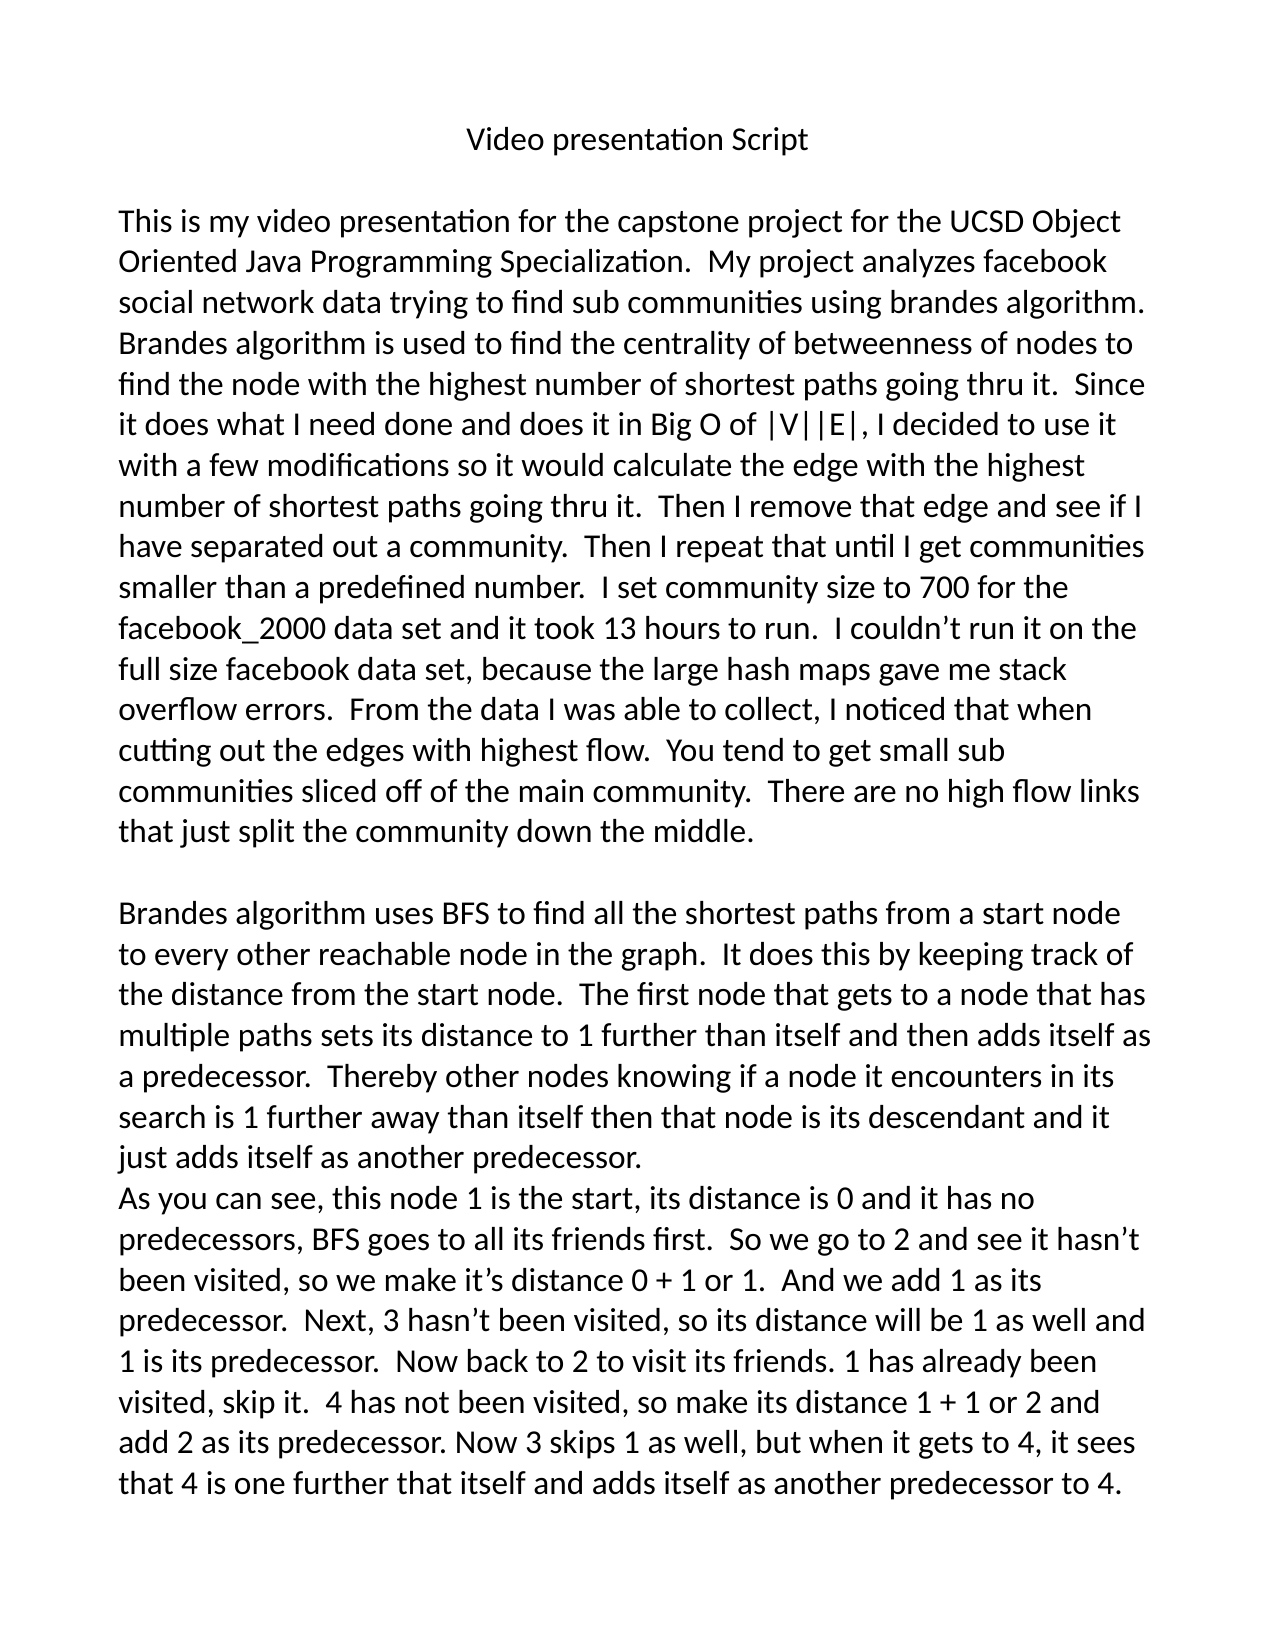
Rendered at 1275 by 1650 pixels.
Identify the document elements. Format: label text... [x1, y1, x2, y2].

text As you can see, this node 1 is the start, its distance is 0 and it has no predecessors, BFS goes to all its friends first. So we go to 2 and see it hasn’t been visited, so we make it’s distance 0 + 1 or 1. And we add 1 as its predecessor. Next, 3 hasn’t been visited, so its distance will be 1 as well and 1 is its predecessor. Now back to 2 to visit its friends. 1 has already been visited, skip it. 4 has not been visited, so make its distance 1 + 1 or 2 and add 2 as its predecessor. Now 3 skips 1 as well, but when it gets to 4, it sees that 4 is one further that itself and adds itself as another predecessor to 4. [118, 1177, 1157, 1503]
text Brandes algorithm uses BFS to find all the shortest paths from a start node to every other reachable node in the graph. It does this by keeping track of the distance from the start node. The first node that gets to a node that has multiple paths sets its distance to 1 further than itself and then adds itself as a predecessor. Thereby other nodes knowing if a node it encounters in its search is 1 further away than itself then that node is its descendant and it just adds itself as another predecessor. [118, 892, 1157, 1177]
text Video presentation Script [118, 118, 1157, 159]
text This is my video presentation for the capstone project for the UCSD Object Oriented Java Programming Specialization. My project analyzes facebook social network data trying to find sub communities using brandes algorithm. Brandes algorithm is used to find the centrality of betweenness of nodes to find the node with the highest number of shortest paths going thru it. Since it does what I need done and does it in Big O of |V||E|, I decided to use it with a few modifications so it would calculate the edge with the highest number of shortest paths going thru it. Then I remove that edge and see if I have separated out a community. Then I repeat that until I get communities smaller than a predefined number. I set community size to 700 for the facebook_2000 data set and it took 13 hours to run. I couldn’t run it on the full size facebook data set, because the large hash maps gave me stack overflow errors. From the data I was able to collect, I noticed that when cutting out the edges with highest flow. You tend to get small sub communities sliced off of the main community. There are no high flow links that just split the community down the middle. [118, 199, 1157, 851]
